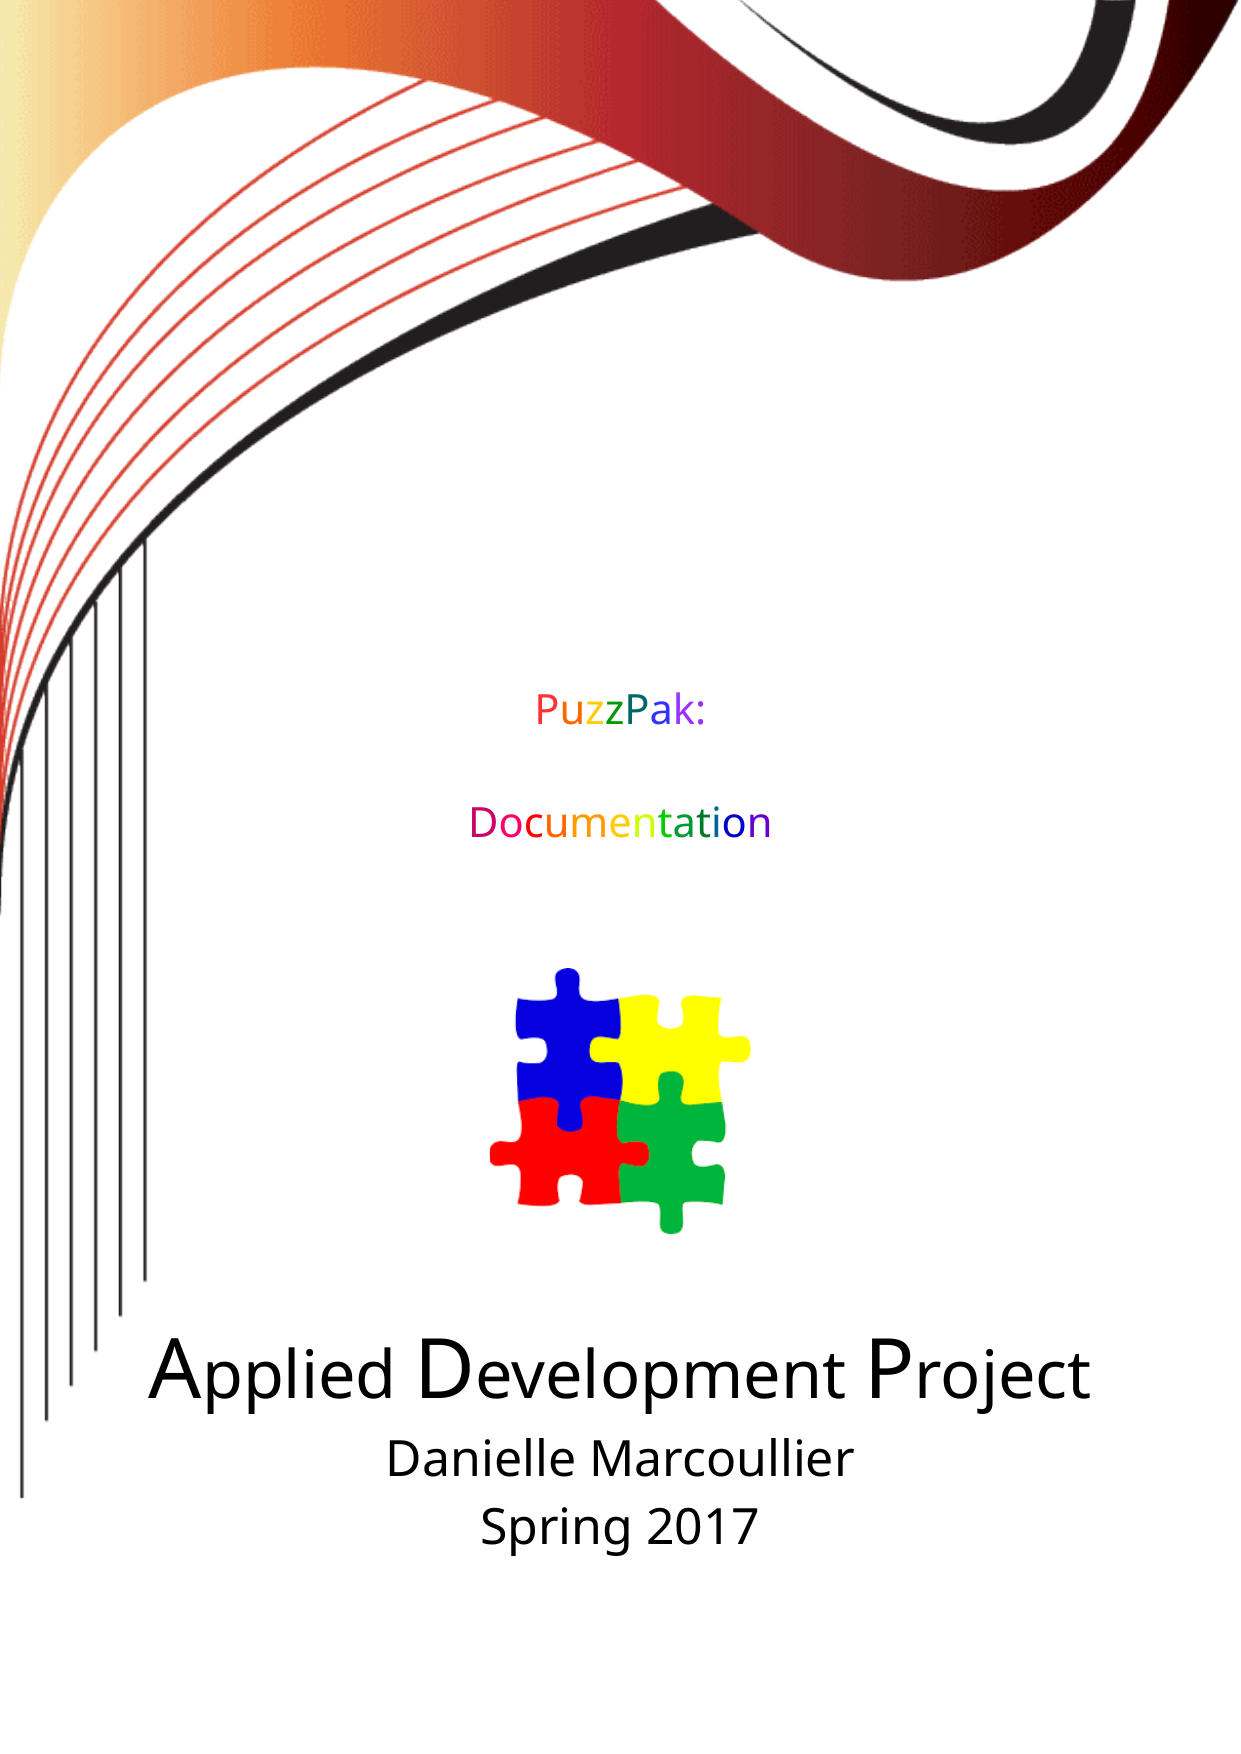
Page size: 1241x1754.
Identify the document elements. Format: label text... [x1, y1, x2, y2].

text Spring 2017 [118, 1503, 1122, 1559]
picture [0, 0, 1241, 1503]
